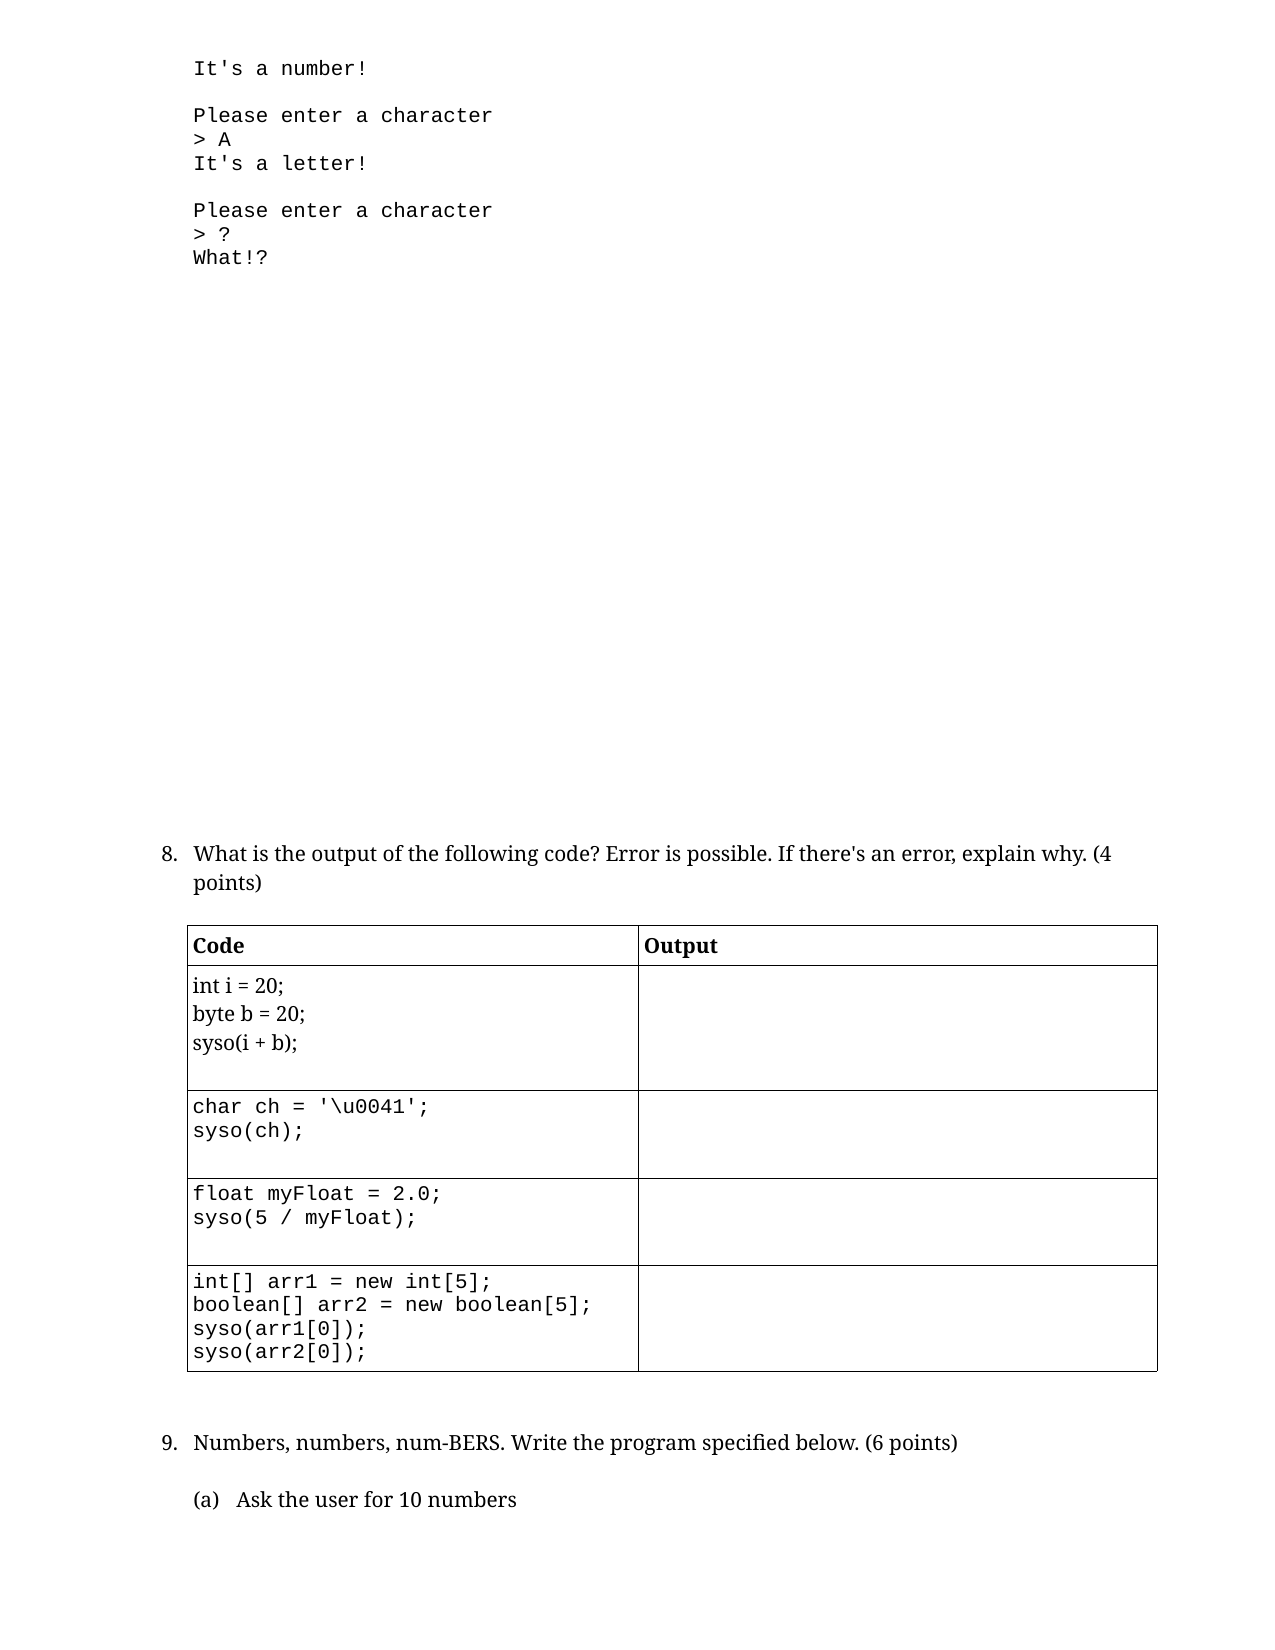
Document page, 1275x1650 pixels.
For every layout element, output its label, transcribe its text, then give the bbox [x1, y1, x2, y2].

list What is the output of the following code? Error is possible. If there's an error, explain why. (4 points) [156, 839, 1157, 925]
table_cell int[] arr1 = new int[5]; boolean[] arr2 = new boolean[5]; syso(arr1[0]); syso(arr2[0]); [188, 1266, 638, 1371]
list > A [156, 129, 1157, 153]
list > ? [156, 223, 1157, 247]
table_cell [639, 966, 1157, 1090]
table_cell float myFloat = 2.0; syso(5 / myFloat); [188, 1179, 638, 1265]
table_cell int i = 20; byte b = 20; syso(i + b); [188, 966, 638, 1090]
table_cell char ch = '\u0041'; syso(ch); [188, 1091, 638, 1177]
list What!? [156, 247, 1157, 271]
table_header Output [639, 926, 1157, 965]
list Ask the user for 10 numbers [193, 1485, 1157, 1513]
table_cell [639, 1179, 1157, 1265]
table_cell [639, 1091, 1157, 1177]
list It's a letter! Please enter a character [156, 153, 1157, 223]
table_header Code [188, 926, 638, 965]
list It's a number! Please enter a character [156, 58, 1157, 129]
list Numbers, numbers, num-BERS. Write the program specified below. (6 points) [156, 1428, 1157, 1485]
table_cell [639, 1266, 1157, 1371]
